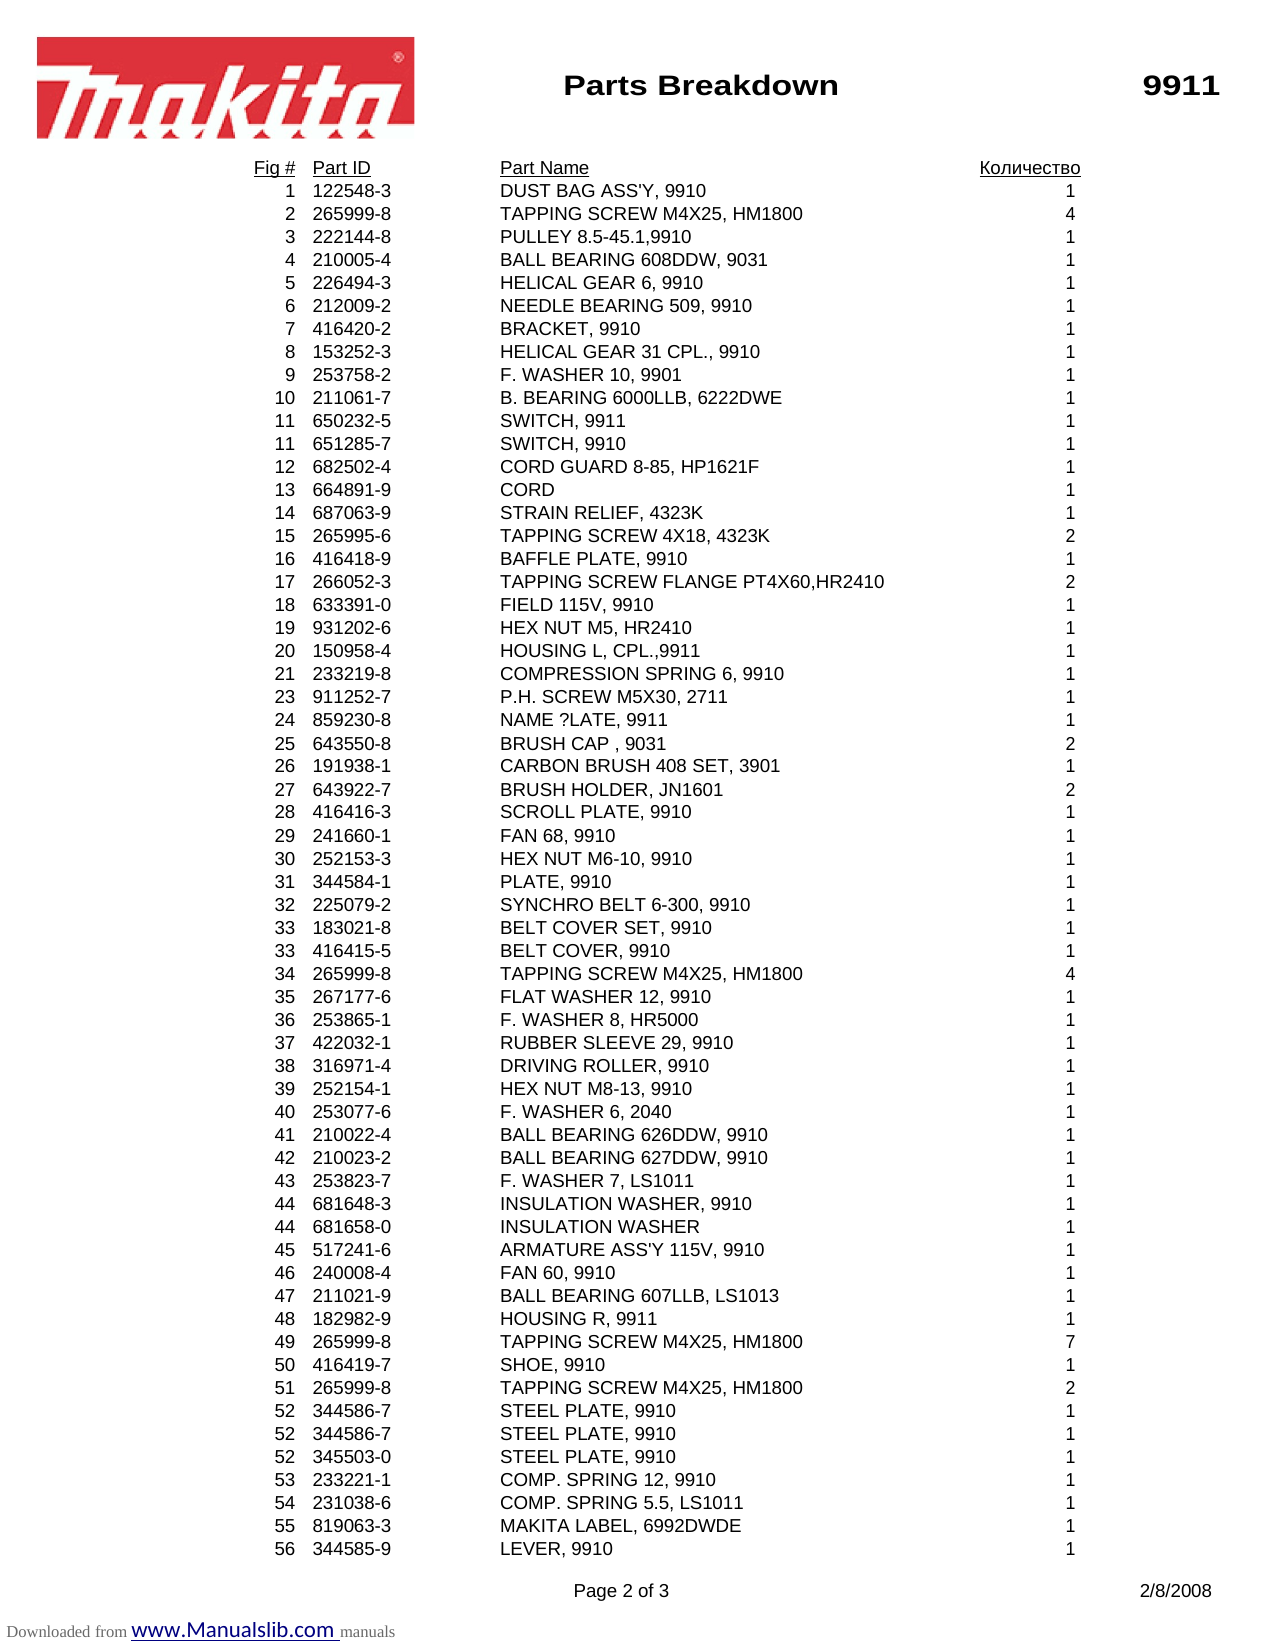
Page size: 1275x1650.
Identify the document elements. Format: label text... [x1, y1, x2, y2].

table_cell 225079-2 [304, 894, 446, 917]
table_cell TAPPING SCREW FLANGE PT4X60,HR2410 [446, 572, 941, 595]
table_cell 21 [248, 664, 304, 687]
table_cell 52 [248, 1447, 304, 1469]
table_cell 1 [941, 296, 1081, 318]
table_cell 1 [941, 1424, 1081, 1447]
table_cell 1 [941, 273, 1081, 296]
table_cell FIELD 115V, 9910 [446, 595, 941, 618]
table_cell 1 [941, 1032, 1081, 1055]
table_cell HELICAL GEAR 31 CPL., 9910 [446, 342, 941, 364]
table_cell STRAIN RELIEF, 4323K [446, 503, 941, 526]
table_cell 27 [248, 779, 304, 802]
table_cell 1 [941, 848, 1081, 871]
picture [35, 35, 415, 139]
table_cell 1 [941, 1539, 1081, 1570]
table_cell PULLEY 8.5-45.1,9910 [446, 226, 941, 249]
table_cell FAN 60, 9910 [446, 1263, 941, 1285]
table_cell CORD GUARD 8-85, HP1621F [446, 457, 941, 480]
table_cell 1 [941, 595, 1081, 618]
table_cell HOUSING L, CPL.,9911 [446, 641, 941, 664]
table_cell 211021-9 [304, 1285, 446, 1308]
table_cell 1 [941, 618, 1081, 641]
table_cell 38 [248, 1055, 304, 1078]
table_cell BALL BEARING 627DDW, 9910 [446, 1147, 941, 1170]
table_cell 681648-3 [304, 1193, 446, 1216]
table_cell 39 [248, 1078, 304, 1101]
table_cell 1 [941, 1516, 1081, 1539]
table_cell 1 [941, 825, 1081, 848]
table_cell 687063-9 [304, 503, 446, 526]
table_cell 1 [941, 1355, 1081, 1377]
table_cell 20 [248, 641, 304, 664]
table_cell BALL BEARING 607LLB, LS1013 [446, 1285, 941, 1308]
table_cell 344586-7 [304, 1401, 446, 1423]
table_cell BRACKET, 9910 [446, 319, 941, 342]
table_cell 52 [248, 1401, 304, 1423]
table_cell 212009-2 [304, 296, 446, 318]
table_cell 16 [248, 549, 304, 572]
table_cell 2 [941, 526, 1081, 549]
table_cell HEX NUT M5, HR2410 [446, 618, 941, 641]
table_cell F. WASHER 8, HR5000 [446, 1009, 941, 1032]
table_cell HOUSING R, 9911 [446, 1309, 941, 1331]
table_cell 344584-1 [304, 871, 446, 894]
table_cell LEVER, 9910 [446, 1539, 941, 1570]
table_cell BRUSH HOLDER, JN1601 [446, 779, 941, 802]
table_cell BRUSH CAP , 9031 [446, 733, 941, 756]
table_cell 1 [941, 1401, 1081, 1423]
table_cell 1 [941, 388, 1081, 411]
table_cell 55 [248, 1516, 304, 1539]
table_cell 819063-3 [304, 1516, 446, 1539]
table_cell 1 [248, 180, 304, 203]
table_cell 416415-5 [304, 940, 446, 963]
table_cell B. BEARING 6000LLB, 6222DWE [446, 388, 941, 411]
table_cell SYNCHRO BELT 6-300, 9910 [446, 894, 941, 917]
table_cell 4 [941, 204, 1081, 226]
table_cell 266052-3 [304, 572, 446, 595]
table_cell FLAT WASHER 12, 9910 [446, 986, 941, 1009]
table_cell 11 [248, 411, 304, 434]
table_cell STEEL PLATE, 9910 [446, 1447, 941, 1469]
table_cell 1 [941, 1124, 1081, 1147]
table_cell 265995-6 [304, 526, 446, 549]
table_cell 8 [248, 342, 304, 364]
table_cell 1 [941, 180, 1081, 203]
table_cell 240008-4 [304, 1263, 446, 1285]
table_cell 17 [248, 572, 304, 595]
table_cell 18 [248, 595, 304, 618]
table_cell 1 [941, 1493, 1081, 1516]
table_cell 1 [941, 1263, 1081, 1285]
table_cell 1 [941, 1147, 1081, 1170]
table_cell 1 [941, 871, 1081, 894]
table_cell 416416-3 [304, 802, 446, 825]
table_cell BALL BEARING 608DDW, 9031 [446, 250, 941, 272]
table_cell DRIVING ROLLER, 9910 [446, 1055, 941, 1078]
table_cell 15 [248, 526, 304, 549]
table_cell 1 [941, 1055, 1081, 1078]
table_cell 1 [941, 802, 1081, 825]
table_cell 28 [248, 802, 304, 825]
table_cell 1 [941, 1239, 1081, 1262]
table_cell 416418-9 [304, 549, 446, 572]
table_cell 153252-3 [304, 342, 446, 364]
table_cell 633391-0 [304, 595, 446, 618]
table_cell 2 [248, 204, 304, 226]
table_cell BELT COVER SET, 9910 [446, 917, 941, 940]
table_cell 4 [248, 250, 304, 272]
table_cell RUBBER SLEEVE 29, 9910 [446, 1032, 941, 1055]
table_cell 1 [941, 1216, 1081, 1239]
table_cell TAPPING SCREW M4X25, HM1800 [446, 204, 941, 226]
table_cell 35 [248, 986, 304, 1009]
table_cell 416420-2 [304, 319, 446, 342]
table_cell 1 [941, 434, 1081, 457]
table_cell 1 [941, 710, 1081, 733]
table_cell 253823-7 [304, 1170, 446, 1193]
table_cell 1 [941, 940, 1081, 963]
table_cell 46 [248, 1263, 304, 1285]
table_cell 859230-8 [304, 710, 446, 733]
table_cell 1 [941, 687, 1081, 710]
table_cell 9 [248, 365, 304, 388]
table_cell 517241-6 [304, 1239, 446, 1262]
table_cell 211061-7 [304, 388, 446, 411]
table_cell ARMATURE ASS'Y 115V, 9910 [446, 1239, 941, 1262]
table_cell 344585-9 [304, 1539, 446, 1570]
table_cell 44 [248, 1216, 304, 1239]
table_cell STEEL PLATE, 9910 [446, 1401, 941, 1423]
table_cell TAPPING SCREW M4X25, HM1800 [446, 963, 941, 986]
table_cell COMP. SPRING 12, 9910 [446, 1470, 941, 1493]
table_cell 25 [248, 733, 304, 756]
table_cell 265999-8 [304, 1331, 446, 1354]
table_cell 183021-8 [304, 917, 446, 940]
table_cell FAN 68, 9910 [446, 825, 941, 848]
table_cell 53 [248, 1470, 304, 1493]
table_cell 226494-3 [304, 273, 446, 296]
table_cell 12 [248, 457, 304, 480]
table_cell 122548-3 [304, 180, 446, 203]
table_cell 252154-1 [304, 1078, 446, 1101]
table_cell 43 [248, 1170, 304, 1193]
table_cell 56 [248, 1539, 304, 1570]
table_cell 31 [248, 871, 304, 894]
table_cell 191938-1 [304, 756, 446, 779]
table_cell 36 [248, 1009, 304, 1032]
table_cell 1 [941, 226, 1081, 249]
table_cell 1 [941, 641, 1081, 664]
table_cell 1 [941, 1009, 1081, 1032]
table_cell 1 [941, 365, 1081, 388]
table_cell 267177-6 [304, 986, 446, 1009]
table_cell 1 [941, 1101, 1081, 1124]
table_cell 2 [941, 1378, 1081, 1401]
table_cell 1 [941, 1285, 1081, 1308]
table_cell 252153-3 [304, 848, 446, 871]
table_cell 1 [941, 503, 1081, 526]
table_cell 2 [941, 779, 1081, 802]
table_cell 265999-8 [304, 963, 446, 986]
table_cell HEX NUT M6-10, 9910 [446, 848, 941, 871]
table_cell 40 [248, 1101, 304, 1124]
table_cell INSULATION WASHER, 9910 [446, 1193, 941, 1216]
table_cell 265999-8 [304, 1378, 446, 1401]
table_cell 681658-0 [304, 1216, 446, 1239]
table_cell 1 [941, 1078, 1081, 1101]
table_cell 210005-4 [304, 250, 446, 272]
table_cell 32 [248, 894, 304, 917]
table_cell 26 [248, 756, 304, 779]
table_cell 316971-4 [304, 1055, 446, 1078]
table_cell COMP. SPRING 5.5, LS1011 [446, 1493, 941, 1516]
table_cell 24 [248, 710, 304, 733]
table_cell 1 [941, 342, 1081, 364]
table_cell HEX NUT M8-13, 9910 [446, 1078, 941, 1101]
table_cell 222144-8 [304, 226, 446, 249]
table_cell 1 [941, 1447, 1081, 1469]
table_cell STEEL PLATE, 9910 [446, 1424, 941, 1447]
table_cell 1 [941, 1193, 1081, 1216]
table_cell 51 [248, 1378, 304, 1401]
table_cell 1 [941, 549, 1081, 572]
table_cell 33 [248, 940, 304, 963]
table_cell 2 [941, 572, 1081, 595]
table_cell 182982-9 [304, 1309, 446, 1331]
table_cell PLATE, 9910 [446, 871, 941, 894]
table_cell 54 [248, 1493, 304, 1516]
table_cell 2 [941, 733, 1081, 756]
table_cell SWITCH, 9910 [446, 434, 941, 457]
table_cell 233219-8 [304, 664, 446, 687]
table_cell 42 [248, 1147, 304, 1170]
table_cell 643922-7 [304, 779, 446, 802]
table_cell 3 [248, 226, 304, 249]
table_header Part Name [446, 149, 941, 180]
table_cell 253758-2 [304, 365, 446, 388]
table_cell 265999-8 [304, 204, 446, 226]
table_cell 650232-5 [304, 411, 446, 434]
table_cell 1 [941, 1309, 1081, 1331]
table_cell 1 [941, 480, 1081, 503]
table_cell 416419-7 [304, 1355, 446, 1377]
table_cell CORD [446, 480, 941, 503]
table_cell 47 [248, 1285, 304, 1308]
table_cell 1 [941, 411, 1081, 434]
table_cell 19 [248, 618, 304, 641]
table_cell 150958-4 [304, 641, 446, 664]
table_cell 643550-8 [304, 733, 446, 756]
table_cell 7 [941, 1331, 1081, 1354]
table_cell 1 [941, 457, 1081, 480]
table_cell INSULATION WASHER [446, 1216, 941, 1239]
table_cell TAPPING SCREW M4X25, HM1800 [446, 1378, 941, 1401]
table_cell P.H. SCREW M5X30, 2711 [446, 687, 941, 710]
table_cell 13 [248, 480, 304, 503]
table_cell HELICAL GEAR 6, 9910 [446, 273, 941, 296]
table_cell 7 [248, 319, 304, 342]
table_cell TAPPING SCREW 4X18, 4323K [446, 526, 941, 549]
table_cell DUST BAG ASS'Y, 9910 [446, 180, 941, 203]
table_cell 29 [248, 825, 304, 848]
table_cell 45 [248, 1239, 304, 1262]
table_cell TAPPING SCREW M4X25, HM1800 [446, 1331, 941, 1354]
table_cell BAFFLE PLATE, 9910 [446, 549, 941, 572]
table_cell 34 [248, 963, 304, 986]
table_cell 44 [248, 1193, 304, 1216]
table_cell 1 [941, 664, 1081, 687]
table_cell 6 [248, 296, 304, 318]
table_cell 1 [941, 250, 1081, 272]
table_cell F. WASHER 7, LS1011 [446, 1170, 941, 1193]
table_cell 37 [248, 1032, 304, 1055]
table_cell 233221-1 [304, 1470, 446, 1493]
table_header Fig # [248, 149, 304, 180]
table_cell 1 [941, 756, 1081, 779]
table_cell 11 [248, 434, 304, 457]
table_cell 52 [248, 1424, 304, 1447]
table_cell 23 [248, 687, 304, 710]
table_cell 1 [941, 319, 1081, 342]
table_cell 1 [941, 917, 1081, 940]
table_cell BELT COVER, 9910 [446, 940, 941, 963]
table_cell 931202-6 [304, 618, 446, 641]
table_cell F. WASHER 10, 9901 [446, 365, 941, 388]
table_cell 682502-4 [304, 457, 446, 480]
table_cell 345503-0 [304, 1447, 446, 1469]
table_cell 1 [941, 986, 1081, 1009]
table_cell 1 [941, 1470, 1081, 1493]
table_cell 344586-7 [304, 1424, 446, 1447]
table_cell SWITCH, 9911 [446, 411, 941, 434]
table_cell 50 [248, 1355, 304, 1377]
table_cell 210022-4 [304, 1124, 446, 1147]
table_cell 911252-7 [304, 687, 446, 710]
table_cell 14 [248, 503, 304, 526]
table_cell BALL BEARING 626DDW, 9910 [446, 1124, 941, 1147]
table_cell 231038-6 [304, 1493, 446, 1516]
table_cell 253865-1 [304, 1009, 446, 1032]
table_cell 664891-9 [304, 480, 446, 503]
table_cell 5 [248, 273, 304, 296]
table_cell 49 [248, 1331, 304, 1354]
table_cell SHOE, 9910 [446, 1355, 941, 1377]
table_cell 48 [248, 1309, 304, 1331]
table_cell F. WASHER 6, 2040 [446, 1101, 941, 1124]
table_cell 30 [248, 848, 304, 871]
table_cell 1 [941, 1170, 1081, 1193]
table_cell 1 [941, 894, 1081, 917]
table_cell CARBON BRUSH 408 SET, 3901 [446, 756, 941, 779]
table_header Part ID [304, 149, 446, 180]
table_cell MAKITA LABEL, 6992DWDE [446, 1516, 941, 1539]
table_cell 253077-6 [304, 1101, 446, 1124]
table_cell COMPRESSION SPRING 6, 9910 [446, 664, 941, 687]
table_cell 241660-1 [304, 825, 446, 848]
table_cell NAME ?LATE, 9911 [446, 710, 941, 733]
table_cell 10 [248, 388, 304, 411]
table_cell 41 [248, 1124, 304, 1147]
table_cell 210023-2 [304, 1147, 446, 1170]
table_cell 33 [248, 917, 304, 940]
table_cell NEEDLE BEARING 509, 9910 [446, 296, 941, 318]
table_cell 651285-7 [304, 434, 446, 457]
table_cell SCROLL PLATE, 9910 [446, 802, 941, 825]
table_cell 422032-1 [304, 1032, 446, 1055]
table_header Количество [941, 149, 1081, 180]
table_cell 4 [941, 963, 1081, 986]
